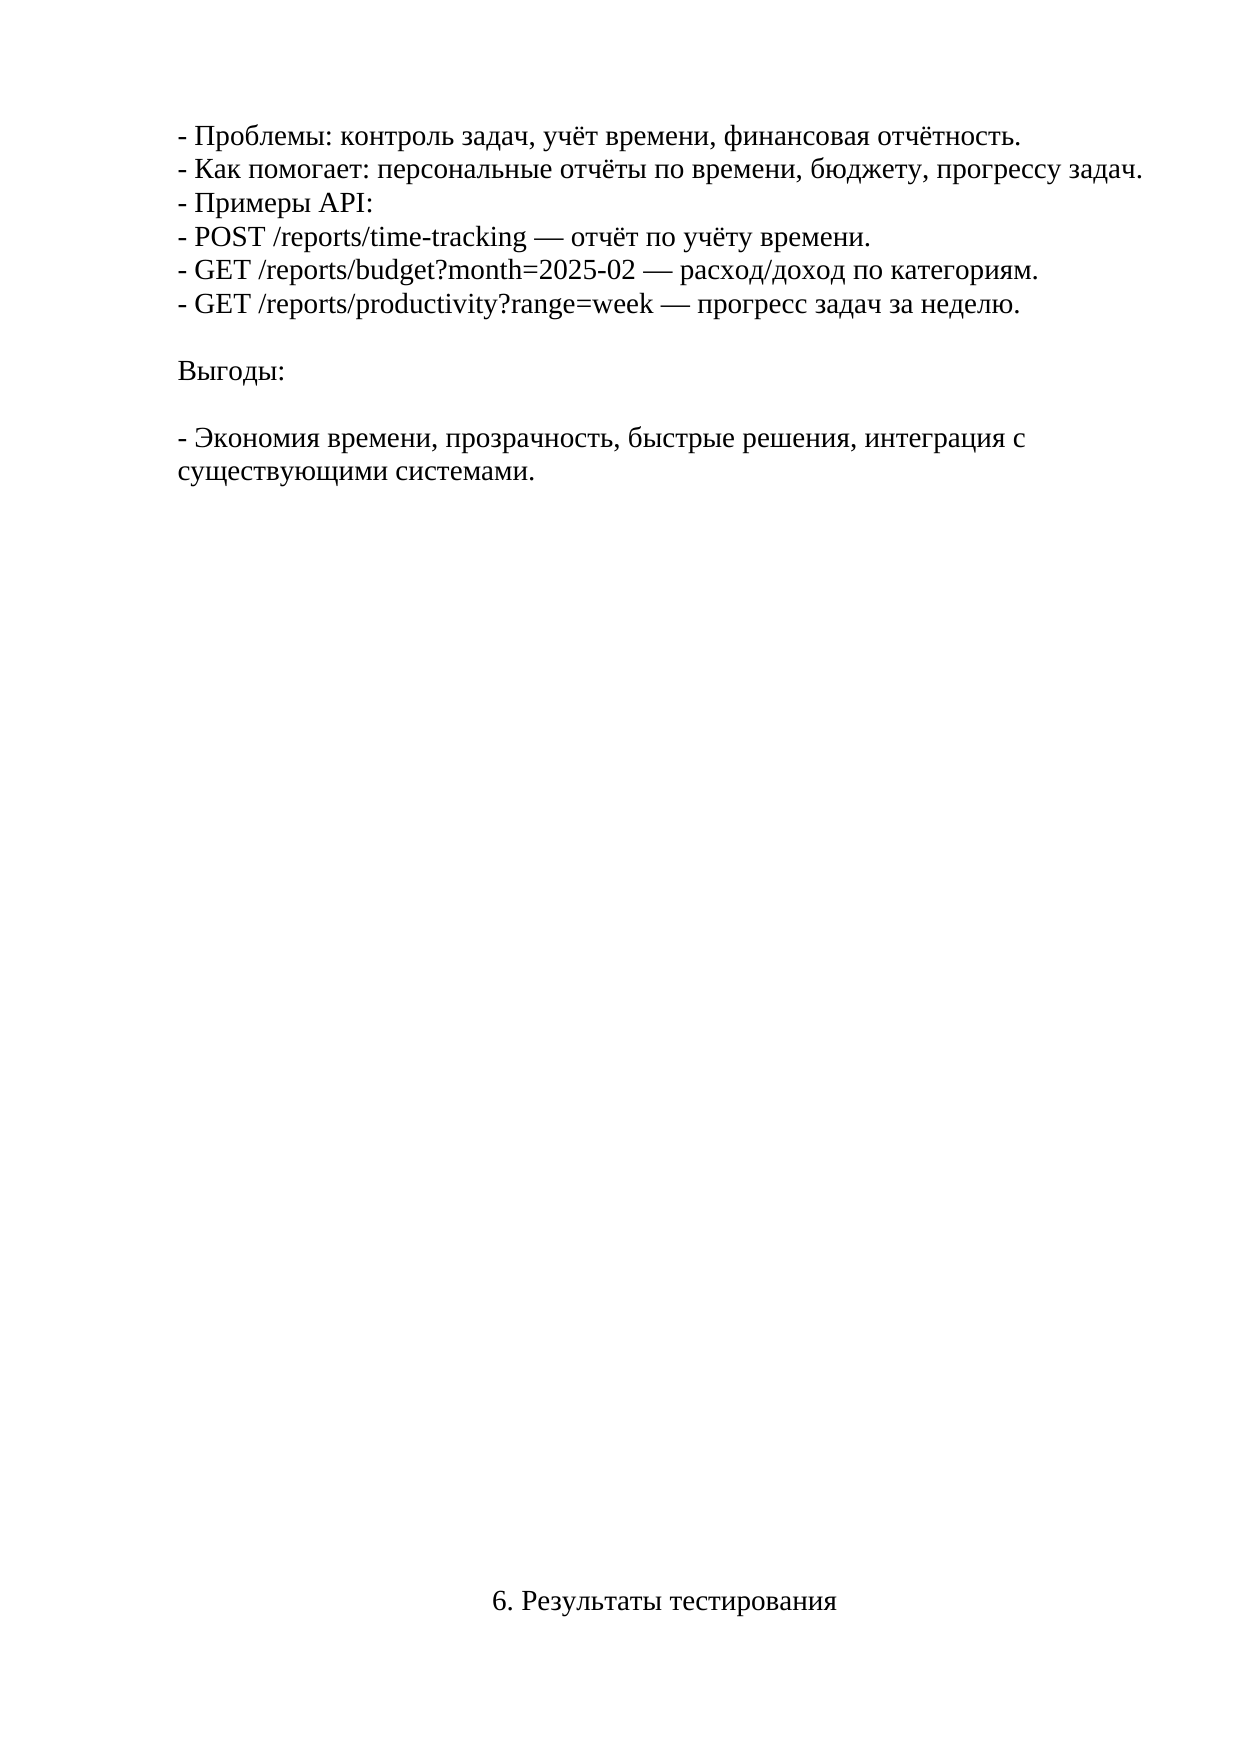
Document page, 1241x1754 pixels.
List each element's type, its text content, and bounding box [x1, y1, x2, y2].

text - Проблемы: контроль задач, учёт времени, финансовая отчётность. - Как помогает: персональные отчёты по времени, бюджету, прогрессу задач. - Примеры API: - POST /reports/time-tracking — отчёт по учёту времени. - GET /reports/budget?month=2025-02 — расход/доход по категориям. - GET /reports/productivity?range=week — прогресс задач за неделю. Выгоды: - Экономия времени, прозрачность, быстрые решения, интеграция с существующими системами. [177, 118, 1152, 487]
text 6. Результаты тестирования [177, 1583, 1152, 1616]
